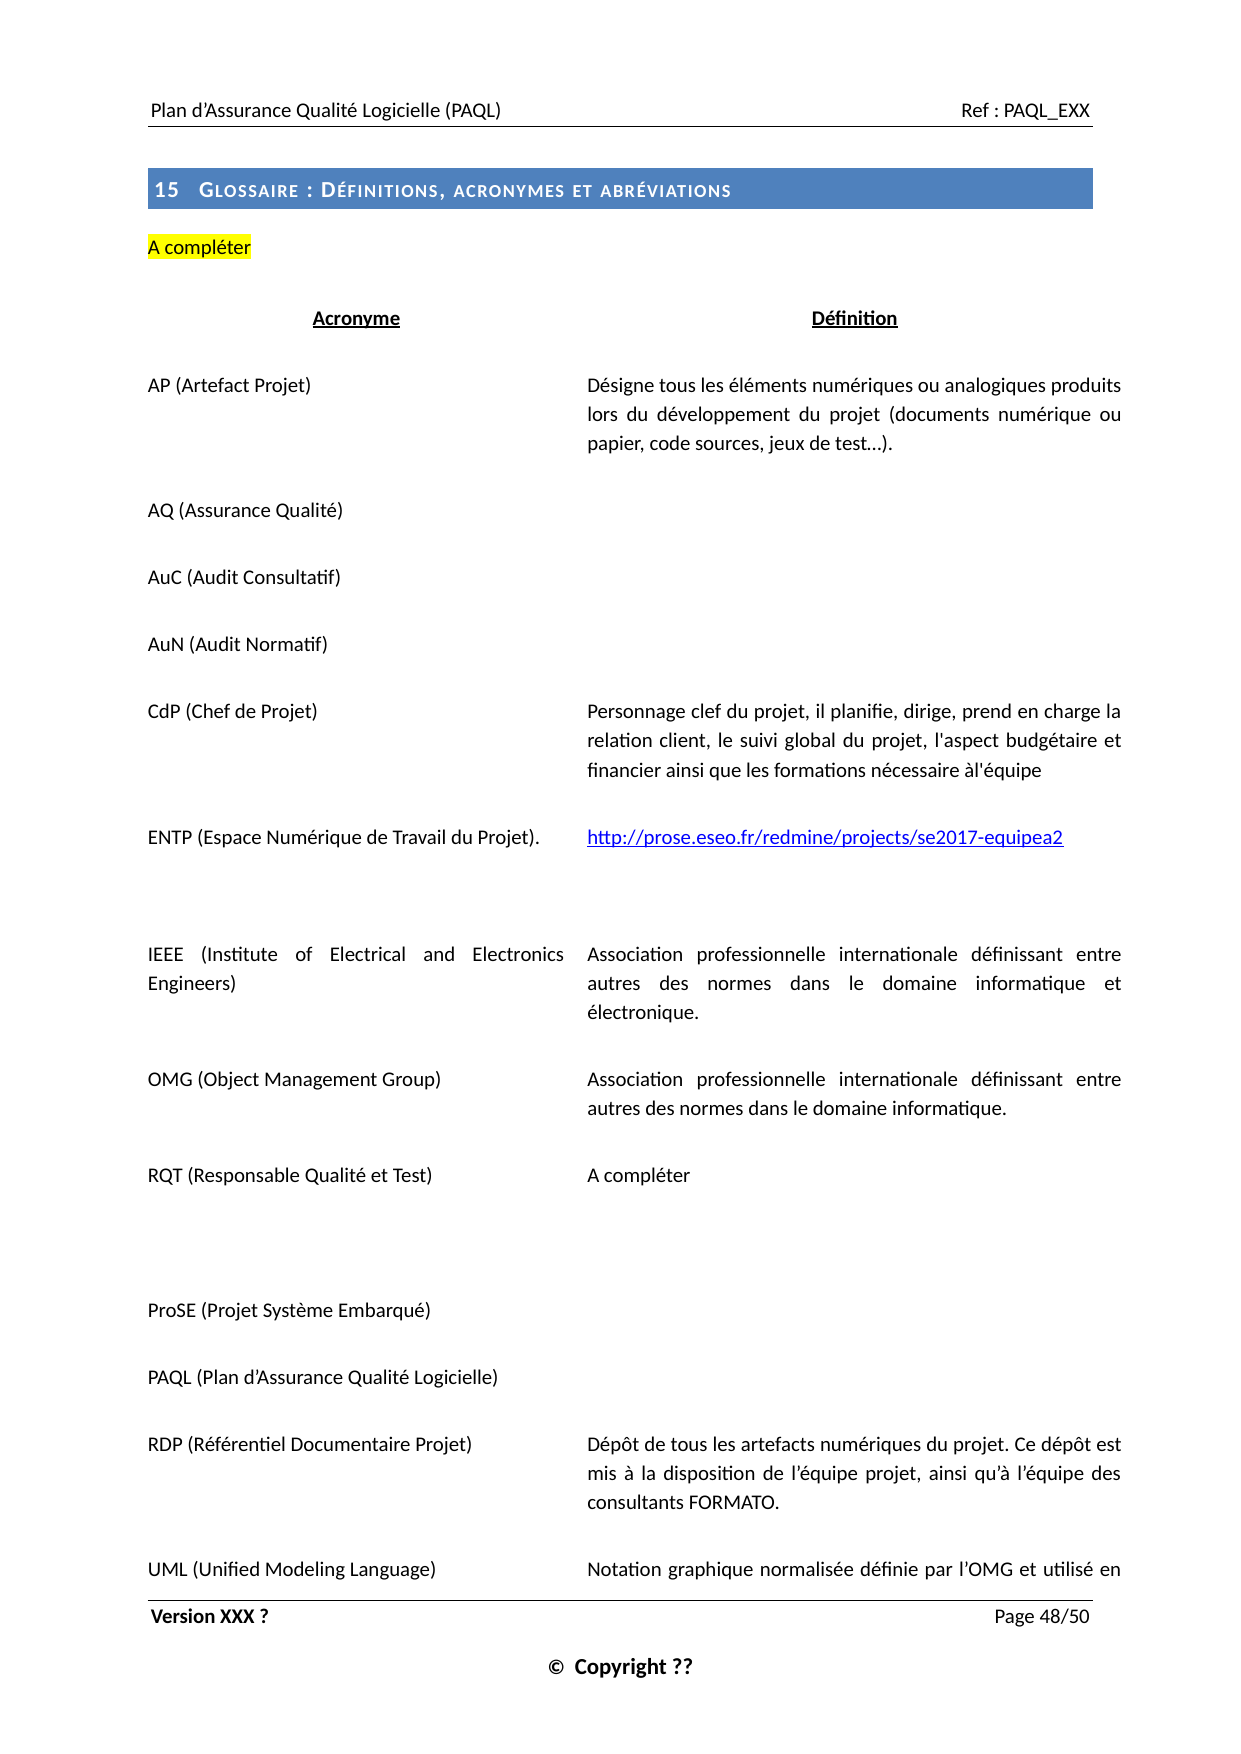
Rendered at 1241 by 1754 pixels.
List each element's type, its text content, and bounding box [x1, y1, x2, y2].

table_header Acronyme [136, 284, 576, 351]
table_cell Personnage clef du projet, il planifie, dirige, prend en charge la relation client, le suivi global du projet, l'aspect budgétaire et financier ainsi que les formations nécessaire àl'équipe [576, 678, 1133, 803]
table_cell [576, 544, 1133, 611]
table_cell AuN (Audit Normatif) [136, 611, 576, 678]
table_cell AQ (Assurance Qualité) [136, 476, 576, 543]
table_cell OMG (Object Management Group) [136, 1046, 576, 1142]
table_cell RQT (Responsable Qualité et Test) [136, 1142, 576, 1209]
table_cell [576, 611, 1133, 678]
table_cell http://prose.eseo.fr/redmine/projects/se2017-equipea2 [576, 803, 1133, 920]
table_cell ProSE (Projet Système Embarqué) [136, 1276, 576, 1343]
table_cell PAQL (Plan d’Assurance Qualité Logicielle) [136, 1343, 576, 1410]
table_cell ENTP (Espace Numérique de Travail du Projet). [136, 803, 576, 920]
table_cell Dépôt de tous les artefacts numériques du projet. Ce dépôt est mis à la disposition de l’équipe projet, ainsi qu’à l’équipe des consultants FORMATO. [576, 1410, 1133, 1536]
table_cell [136, 1209, 576, 1276]
subtitle Glossaire : Définitions, acronymes et abréviations [154, 175, 1086, 203]
table_cell [576, 1209, 1133, 1276]
table_cell A compléter [576, 1142, 1133, 1209]
table_cell UML (Unified Modeling Language) [136, 1536, 576, 1582]
table_cell [576, 1276, 1133, 1343]
table_header Définition [576, 284, 1133, 351]
text A compléter [148, 234, 1093, 259]
table_cell IEEE (Institute of Electrical and Electronics Engineers) [136, 920, 576, 1046]
table_cell AP (Artefact Projet) [136, 351, 576, 476]
table_cell Association professionnelle internationale définissant entre autres des normes dans le domaine informatique. [576, 1046, 1133, 1142]
table_cell CdP (Chef de Projet) [136, 678, 576, 803]
table_cell [576, 1343, 1133, 1410]
table_cell Notation graphique normalisée définie par l’OMG et utilisé en [576, 1536, 1133, 1582]
table_cell Association professionnelle internationale définissant entre autres des normes dans le domaine informatique et électronique. [576, 920, 1133, 1046]
table_cell Désigne tous les éléments numériques ou analogiques produits lors du développement du projet (documents numérique ou papier, code sources, jeux de test…). [576, 351, 1133, 476]
table_cell [576, 476, 1133, 543]
table_cell AuC (Audit Consultatif) [136, 544, 576, 611]
table_cell RDP (Référentiel Documentaire Projet) [136, 1410, 576, 1536]
